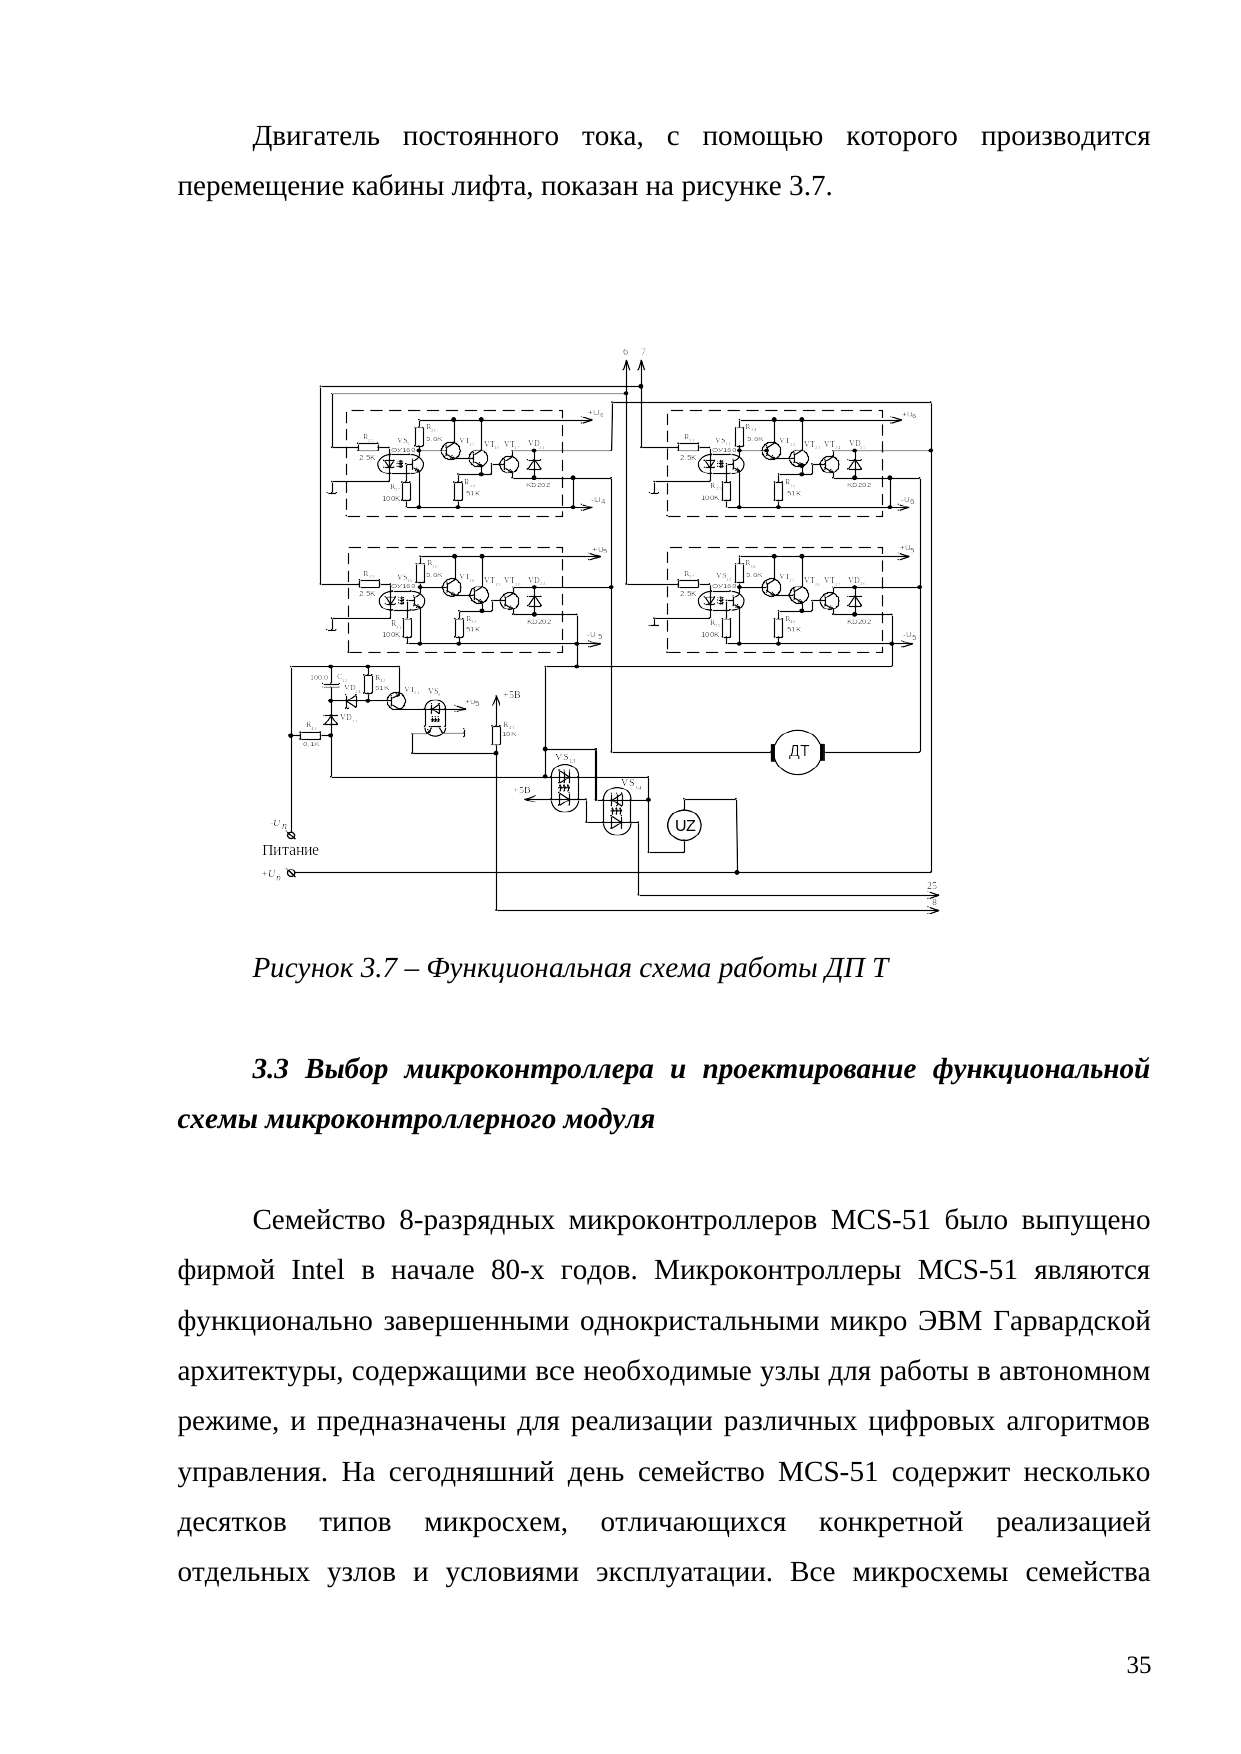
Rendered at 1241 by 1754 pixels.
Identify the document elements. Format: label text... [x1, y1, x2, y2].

text Рисунок 3.7 – Функциональная схема работы ДП Т [177, 951, 1152, 984]
subtitle 3.3 Выбор микроконтроллера и проектирование функциональной схемы микроконтроллерного модуля [177, 1051, 1152, 1135]
text Семейство 8-разрядных микроконтроллеров MCS-51 было выпущено фирмой Intel в начале 80-х годов. Микроконтроллеры MCS-51 являются функционально завершенными однокристальными микро ЭВМ Гарвардской архитектуры, содержащими все необходимые узлы для работы в автономном режиме, и предназначены для реализации различных цифровых алгоритмов управления. На сегодняшний день семейство MCS-51 содержит несколько десятков типов микросхем, отличающихся конкретной реализацией отдельных узлов и условиями эксплуатации. Все микросхемы семейства [177, 1202, 1152, 1588]
text Двигатель постоянного тока, с помощью которого производится перемещение кабины лифта, показан на рисунке 3.7. [177, 118, 1152, 202]
